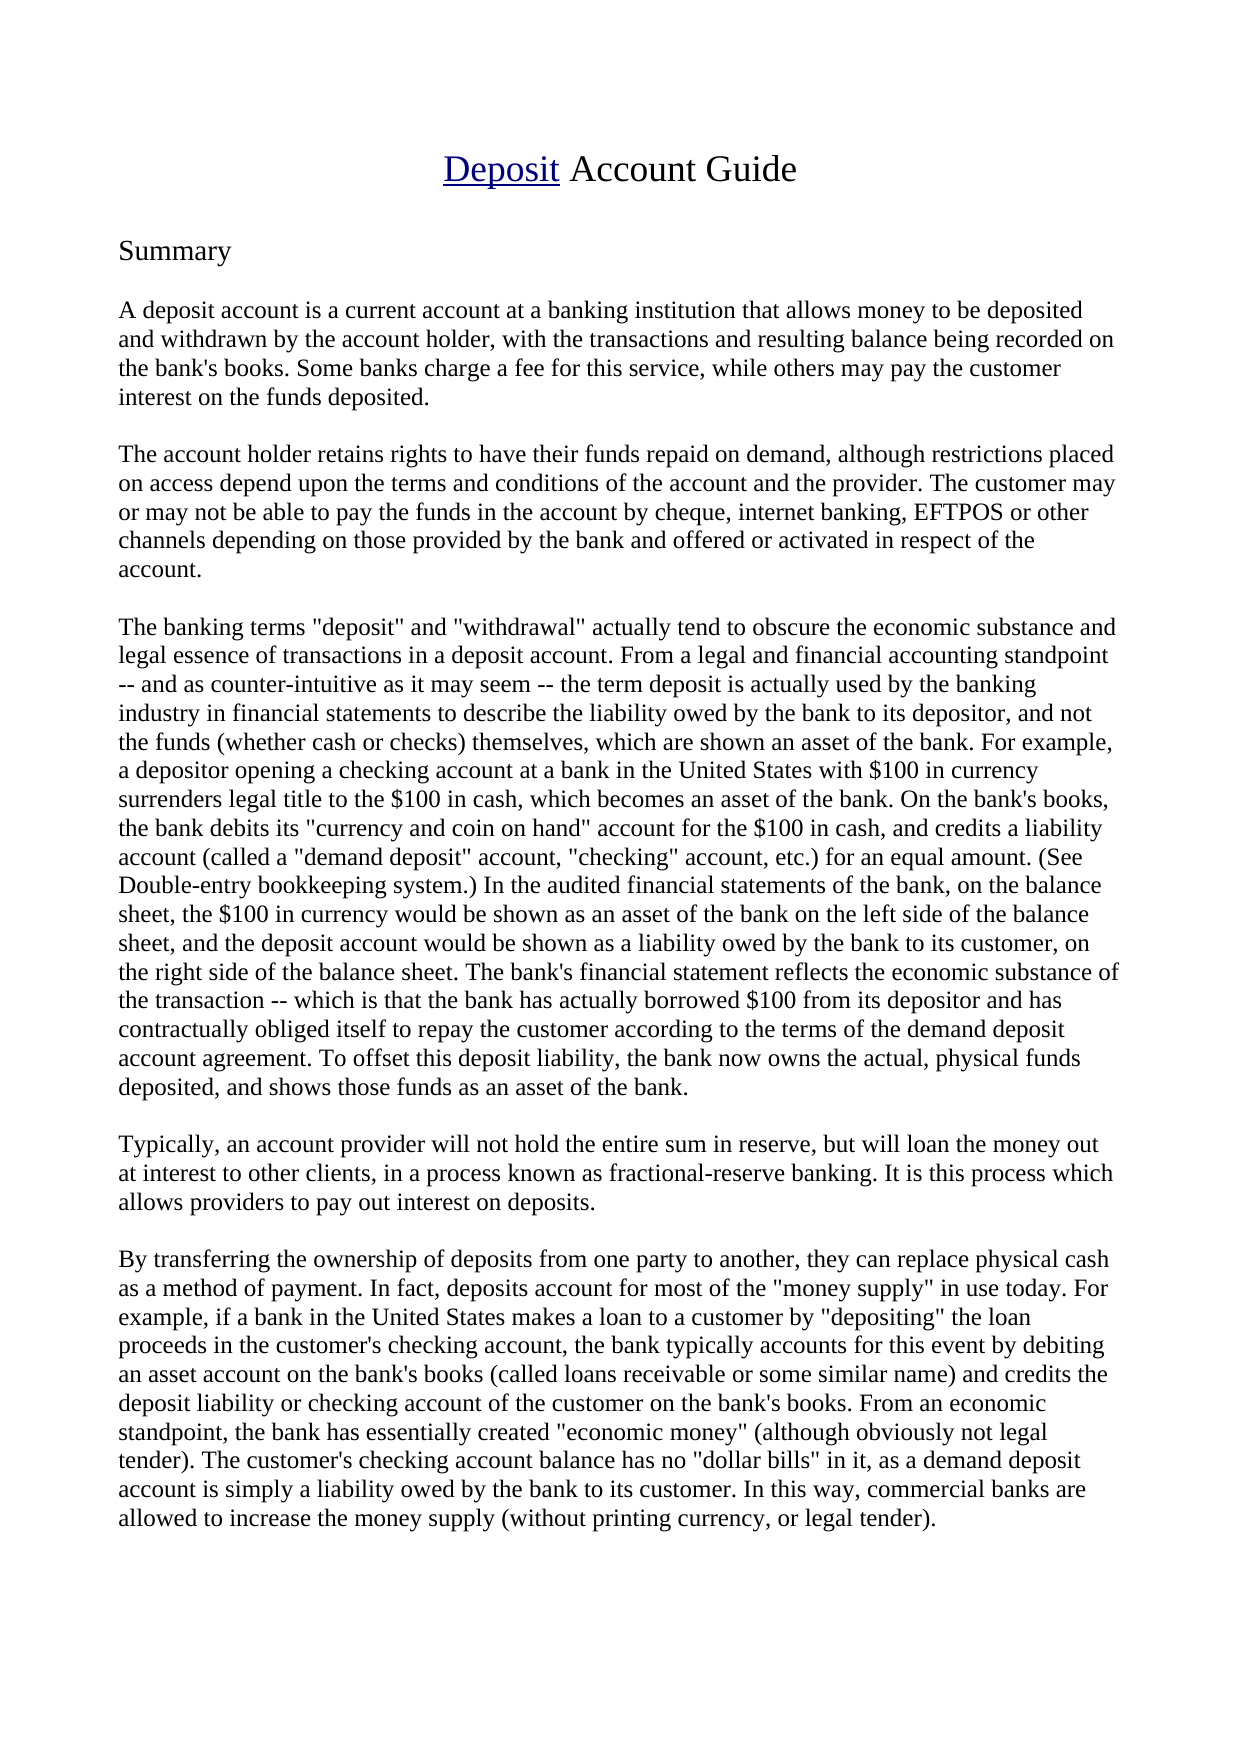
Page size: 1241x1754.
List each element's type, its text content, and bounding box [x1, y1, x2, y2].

text By transferring the ownership of deposits from one party to another, they can replace physical cash as a method of payment. In fact, deposits account for most of the "money supply" in use today. For example, if a bank in the United States makes a loan to a customer by "depositing" the loan proceeds in the customer's checking account, the bank typically accounts for this event by debiting an asset account on the bank's books (called loans receivable or some similar name) and credits the deposit liability or checking account of the customer on the bank's books. From an economic standpoint, the bank has essentially created "economic money" (although obviously not legal tender). The customer's checking account balance has no "dollar bills" in it, as a demand deposit account is simply a liability owed by the bank to its customer. In this way, commercial banks are allowed to increase the money supply (without printing currency, or legal tender). [118, 1244, 1122, 1532]
text Summary [118, 233, 1122, 267]
text The banking terms "deposit" and "withdrawal" actually tend to obscure the economic substance and legal essence of transactions in a deposit account. From a legal and financial accounting standpoint -- and as counter-intuitive as it may seem -- the term deposit is actually used by the banking industry in financial statements to describe the liability owed by the bank to its depositor, and not the funds (whether cash or checks) themselves, which are shown an asset of the bank. For example, a depositor opening a checking account at a bank in the United States with $100 in currency surrenders legal title to the $100 in cash, which becomes an asset of the bank. On the bank's books, the bank debits its "currency and coin on hand" account for the $100 in cash, and credits a liability account (called a "demand deposit" account, "checking" account, etc.) for an equal amount. (See Double-entry bookkeeping system.) In the audited financial statements of the bank, on the balance sheet, the $100 in currency would be shown as an asset of the bank on the left side of the balance sheet, and the deposit account would be shown as a liability owed by the bank to its customer, on the right side of the balance sheet. The bank's financial statement reflects the economic substance of the transaction -- which is that the bank has actually borrowed $100 from its depositor and has contractually obliged itself to repay the customer according to the terms of the demand deposit account agreement. To offset this deposit liability, the bank now owns the actual, physical funds deposited, and shows those funds as an asset of the bank. [118, 612, 1122, 1100]
text The account holder retains rights to have their funds repaid on demand, although restrictions placed on access depend upon the terms and conditions of the account and the provider. The customer may or may not be able to pay the funds in the account by cheque, internet banking, EFTPOS or other channels depending on those provided by the bank and offered or activated in respect of the account. [118, 439, 1122, 583]
text Typically, an account provider will not hold the entire sum in reserve, but will loan the money out at interest to other clients, in a process known as fractional-reserve banking. It is this process which allows providers to pay out interest on deposits. [118, 1129, 1122, 1215]
text Deposit Account Guide [118, 147, 1122, 190]
text A deposit account is a current account at a banking institution that allows money to be deposited and withdrawn by the account holder, with the transactions and resulting balance being recorded on the bank's books. Some banks charge a fee for this service, while others may pay the customer interest on the funds deposited. [118, 295, 1122, 410]
